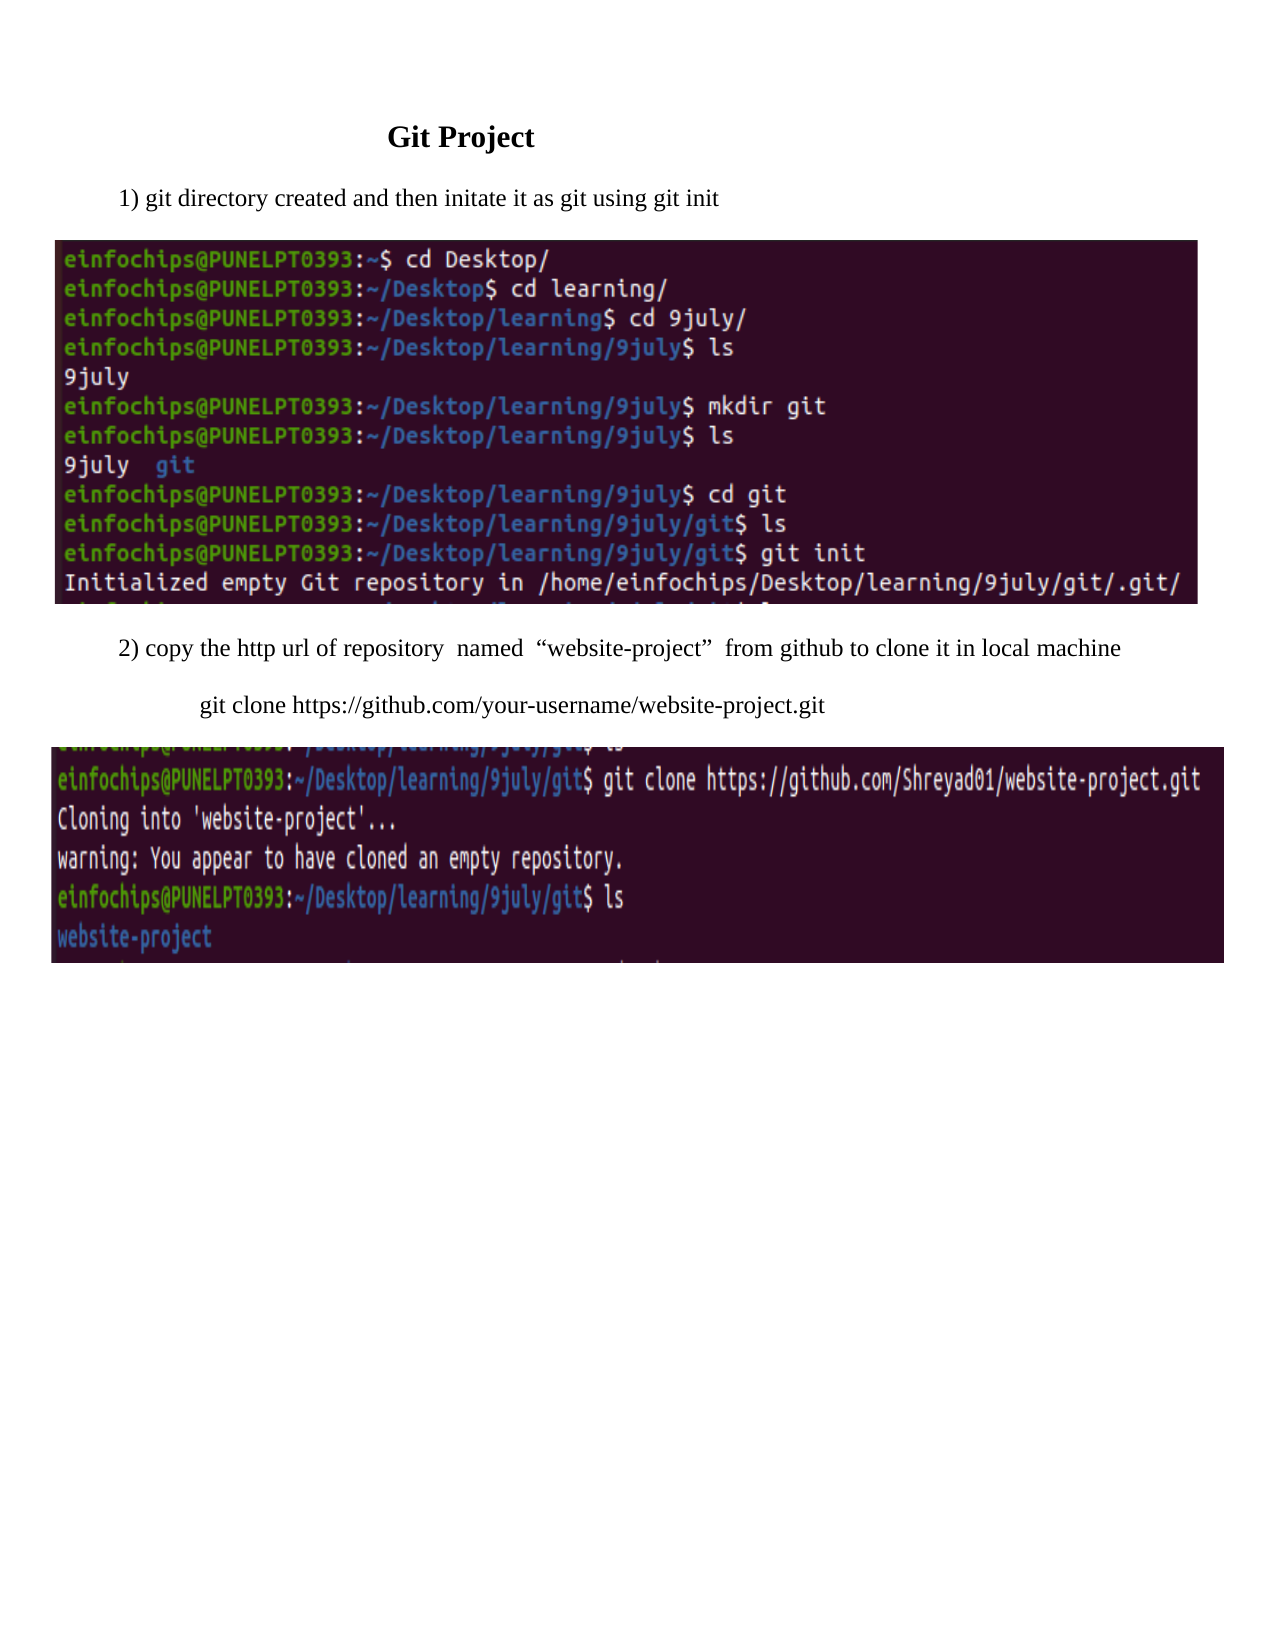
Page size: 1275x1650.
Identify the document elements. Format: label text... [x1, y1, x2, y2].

text 1) git directory created and then initate it as git using git init [118, 183, 1157, 212]
picture [54, 240, 1198, 604]
text Git Project [118, 118, 1157, 154]
text git clone https://github.com/your-username/website-project.git [118, 690, 1157, 719]
picture [51, 747, 1224, 963]
text 2) copy the http url of repository named “website-project” from github to clone it in local machine [118, 633, 1157, 661]
